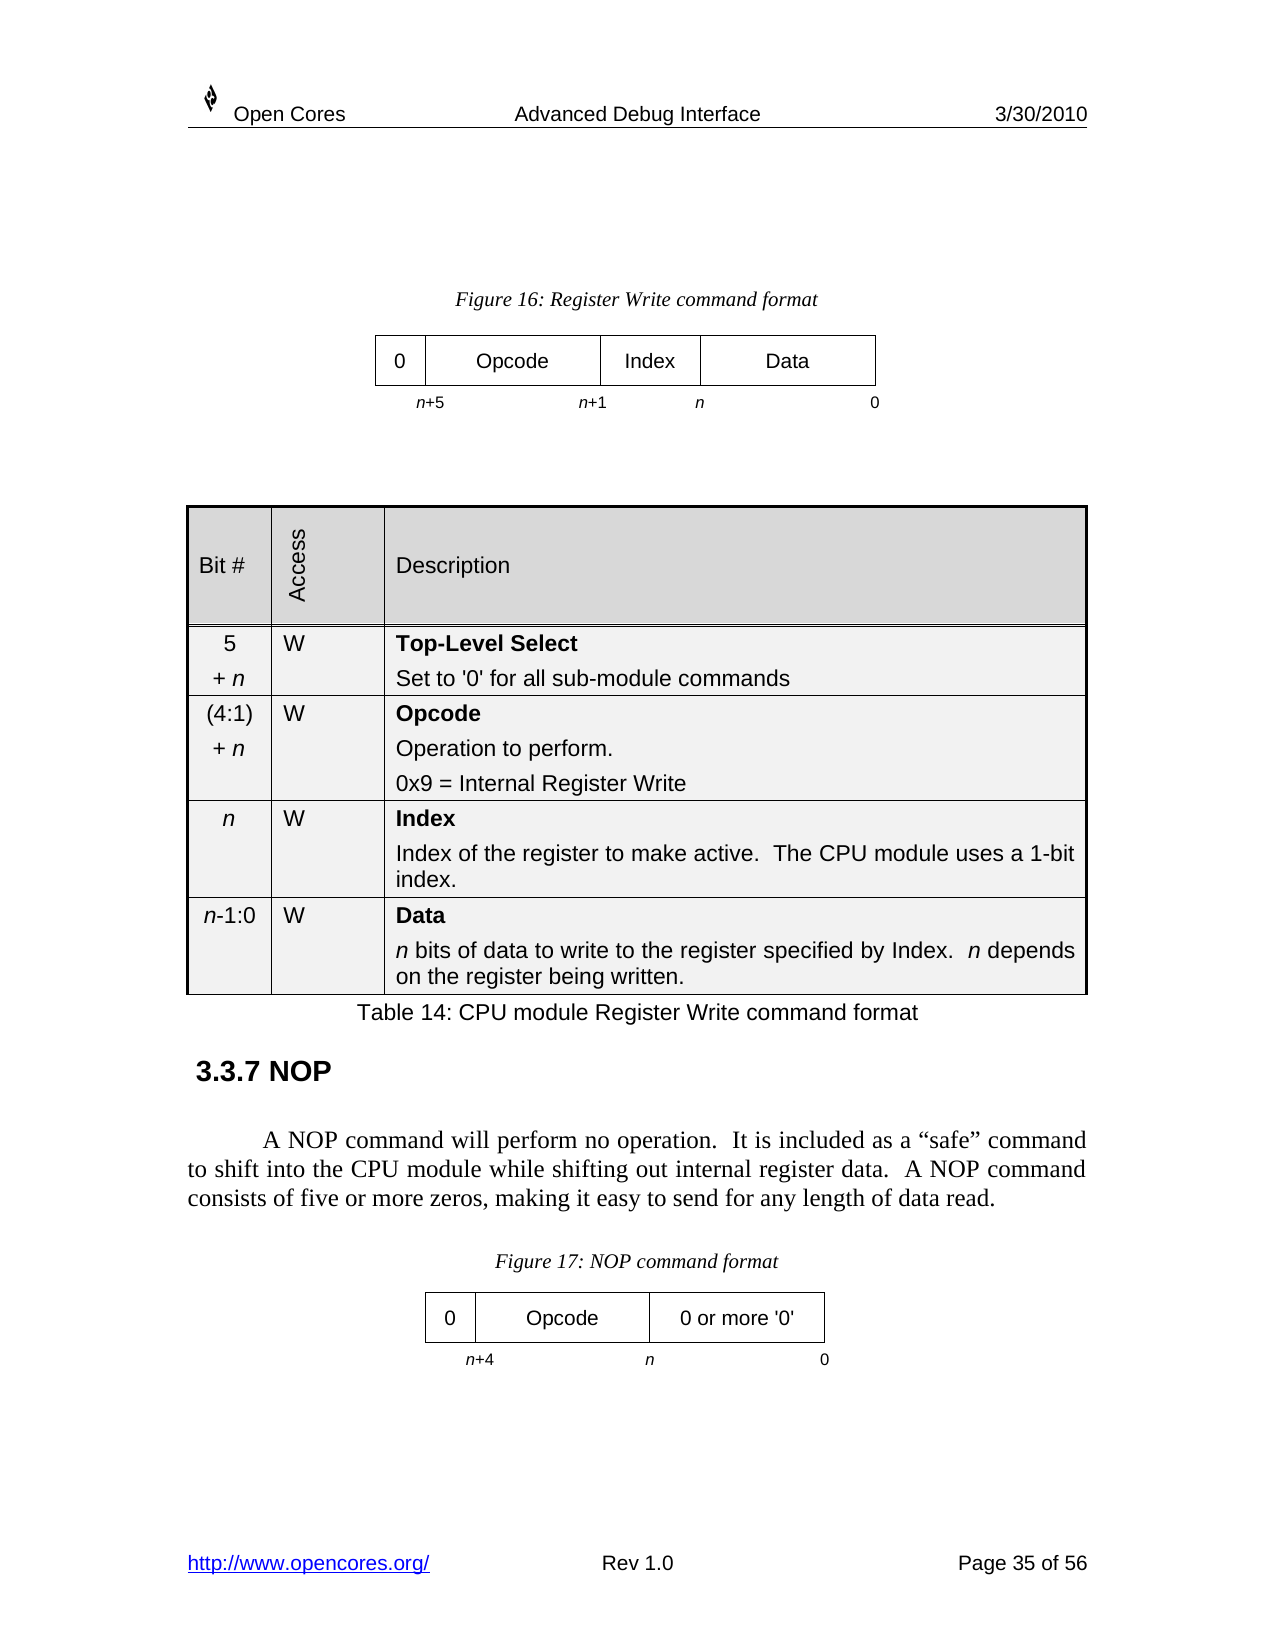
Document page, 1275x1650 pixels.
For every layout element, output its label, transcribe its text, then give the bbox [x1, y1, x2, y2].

table_cell W [272, 696, 384, 800]
text A NOP command will perform no operation. It is included as a “safe” command to shift into the CPU module while shifting out internal register data. A NOP command consists of five or more zeros, making it easy to send for any length of data read. [187, 1126, 1087, 1212]
table_cell (4:1) + n [189, 696, 271, 800]
table_cell n [189, 801, 271, 897]
table_cell W [272, 801, 384, 897]
subtitle NOP [187, 1054, 1087, 1088]
table_cell n-1:0 [189, 898, 271, 994]
text Figure 17: NOP command format [425, 1249, 850, 1273]
table_header Access [272, 508, 384, 623]
table_cell Opcode Operation to perform. 0x9 = Internal Register Write [385, 696, 1085, 800]
table_cell W [272, 898, 384, 994]
table_cell 5 + n [189, 627, 271, 695]
table_header Bit # [189, 508, 271, 623]
table_cell Data n bits of data to write to the register specified by Index. n depends on the register being written. [385, 898, 1085, 994]
table_cell W [272, 627, 384, 695]
table_cell Index Index of the register to make active. The CPU module uses a 1-bit index. [385, 801, 1085, 897]
table_cell Top-Level Select Set to '0' for all sub-module commands [385, 627, 1085, 695]
text Figure 16: Register Write command format [375, 287, 900, 311]
text Table 14: CPU module Register Write command format [187, 999, 1087, 1025]
table_header Description [385, 508, 1085, 623]
